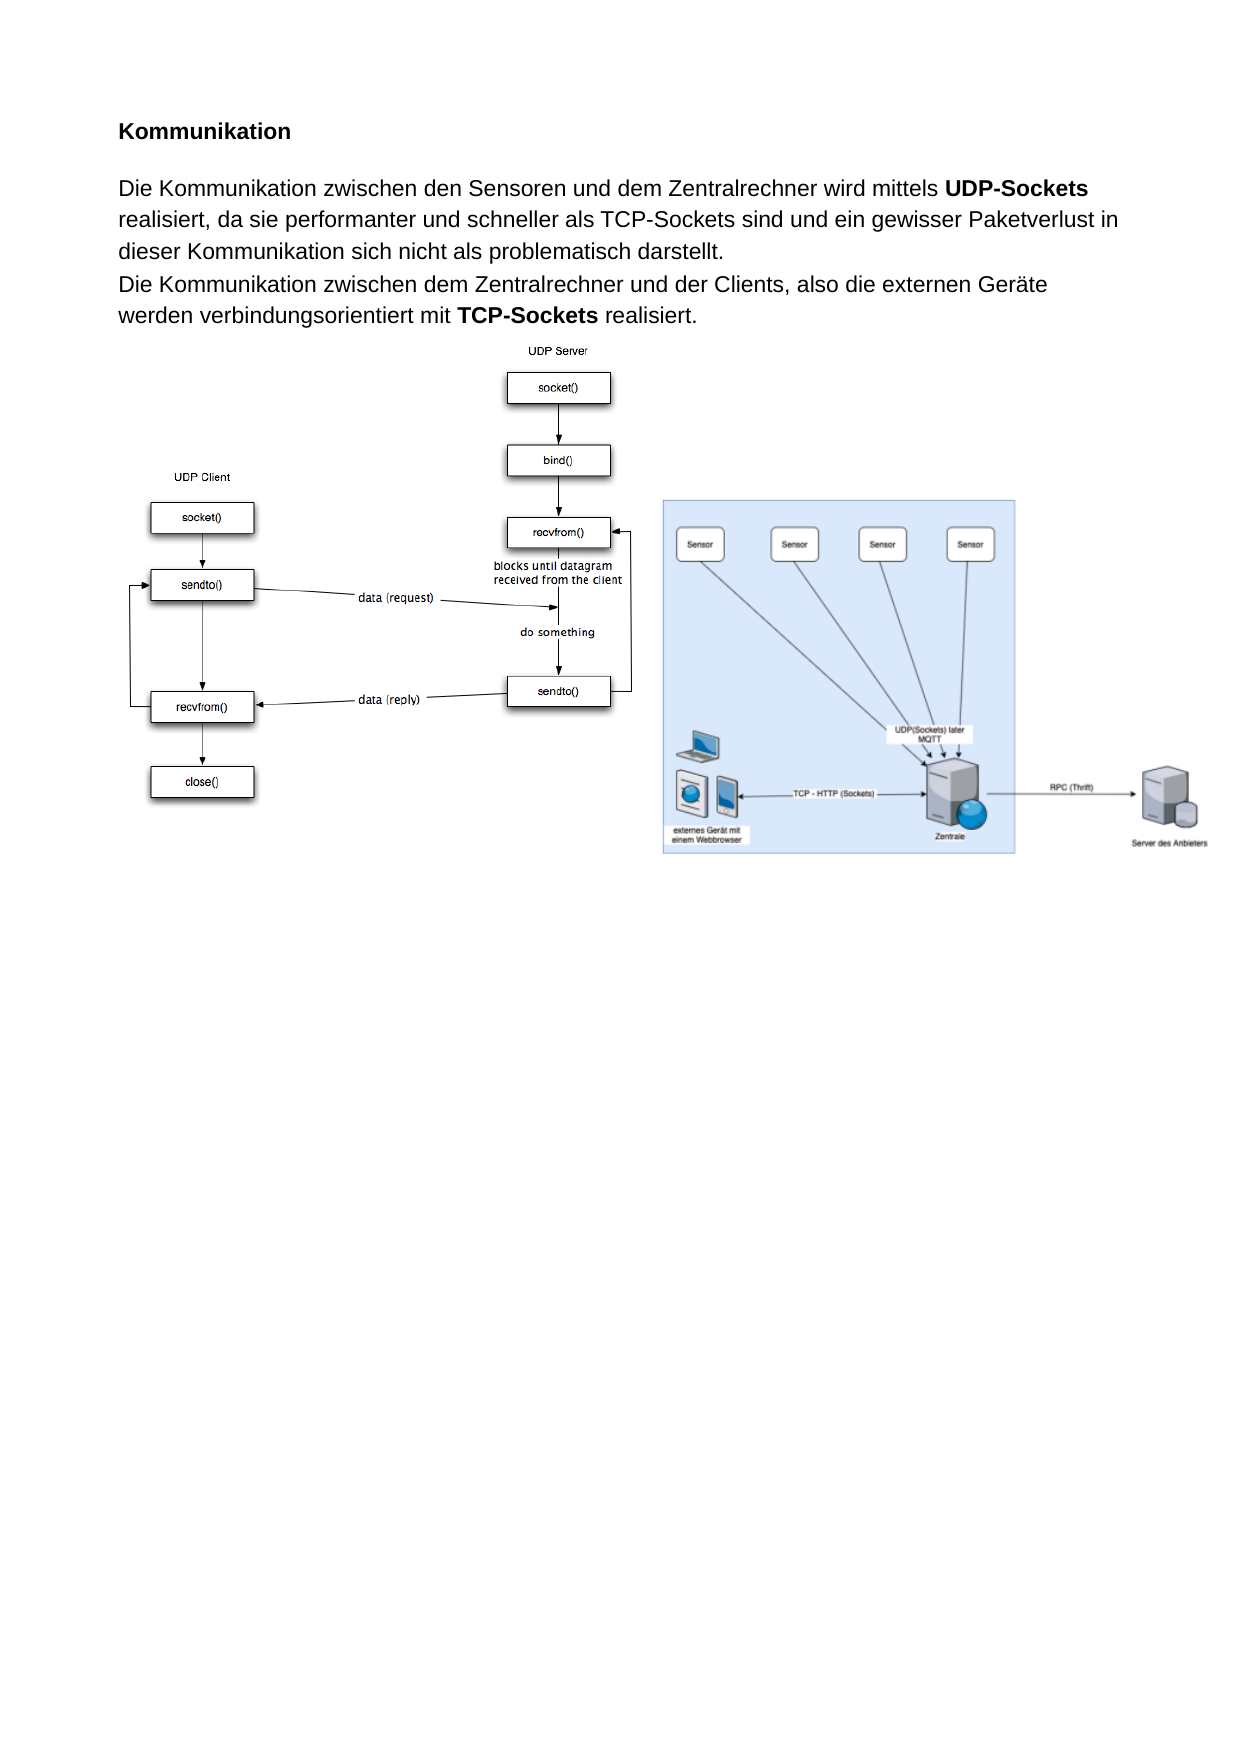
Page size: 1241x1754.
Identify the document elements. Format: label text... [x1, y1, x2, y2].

text Die Kommunikation zwischen den Sensoren und dem Zentralrechner wird mittels UDP-Sockets realisiert, da sie performanter und schneller als TCP-Sockets sind und ein gewisser Paketverlust in dieser Kommunikation sich nicht als problematisch darstellt. [118, 175, 1122, 264]
picture [657, 495, 1214, 861]
text Die Kommunikation zwischen dem Zentralrechner und der Clients, also die externen Geräte werden verbindungsorientiert mit TCP-Sockets realisiert. [118, 271, 1122, 818]
text Kommunikation [118, 118, 1122, 144]
picture [118, 334, 642, 819]
